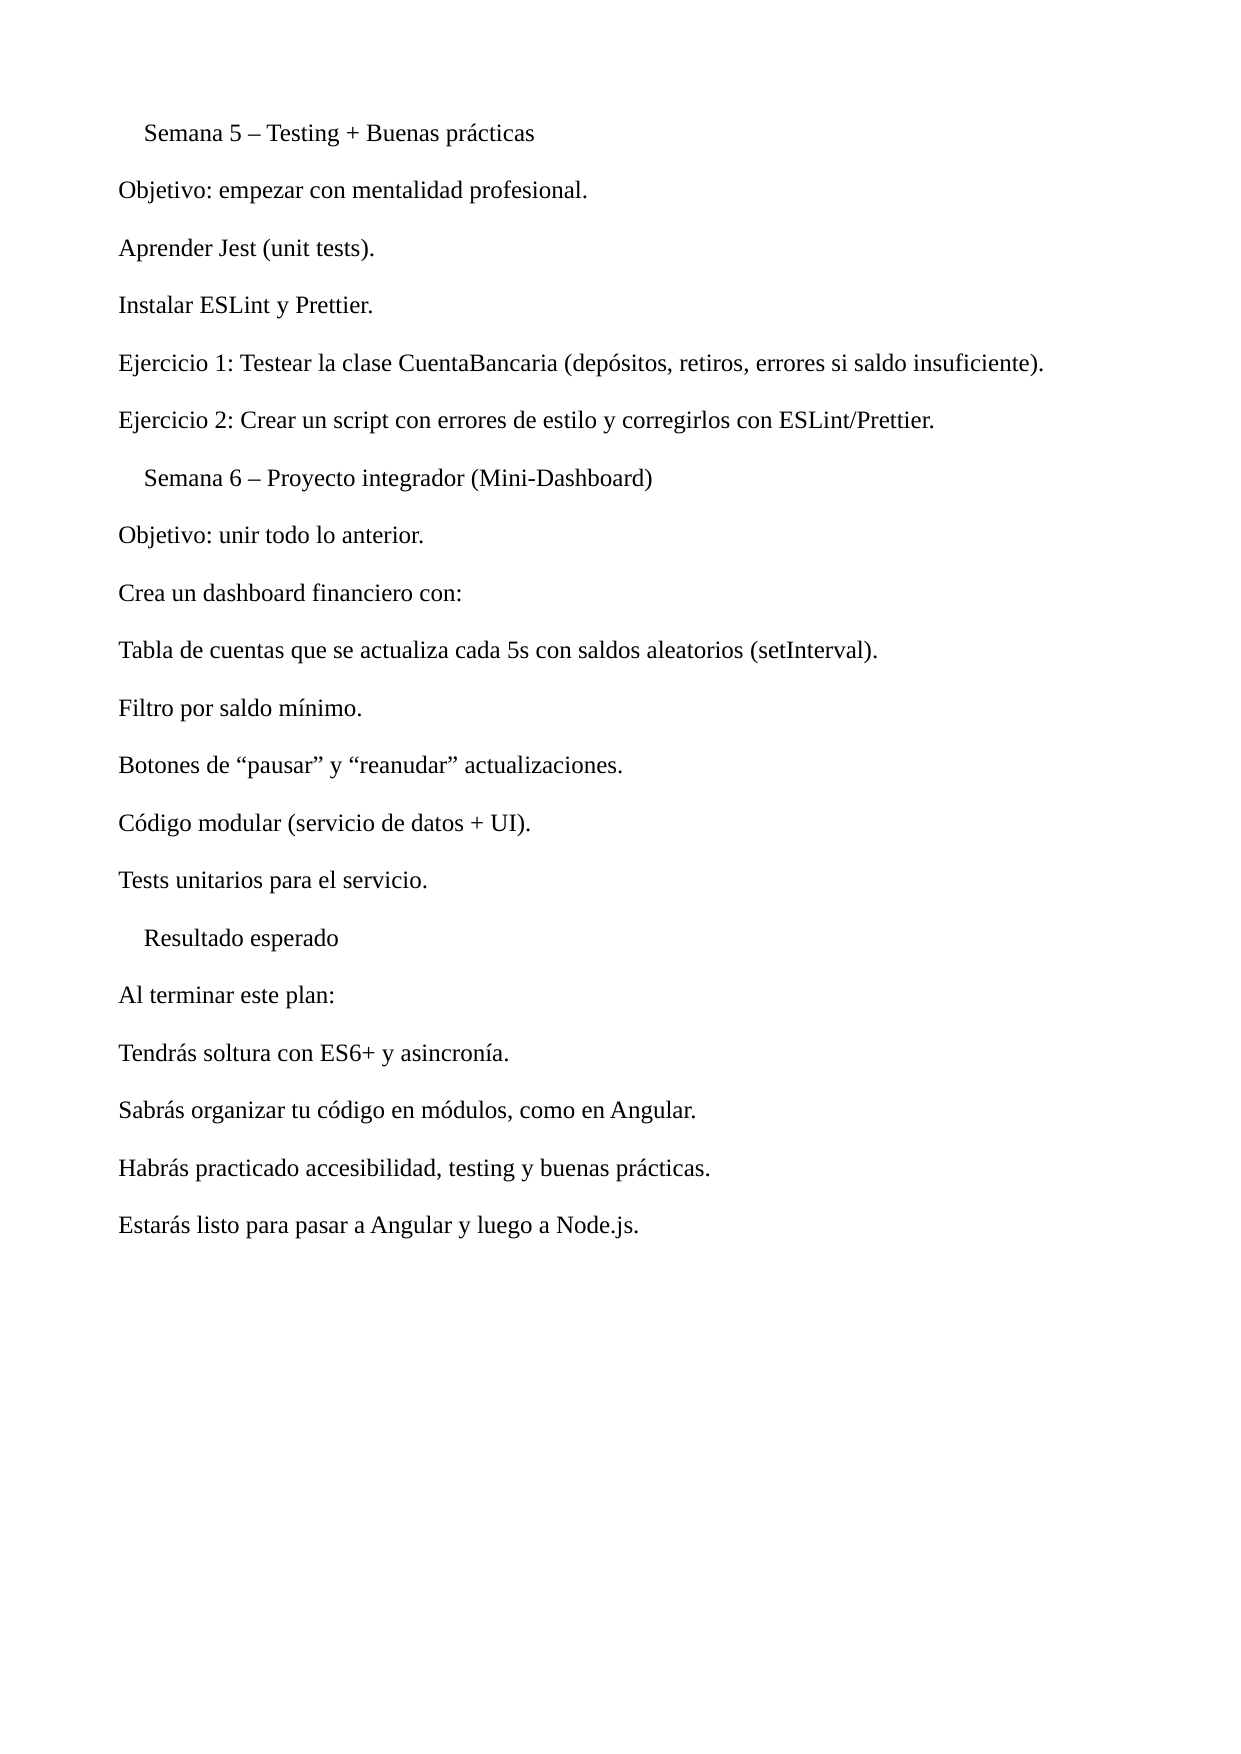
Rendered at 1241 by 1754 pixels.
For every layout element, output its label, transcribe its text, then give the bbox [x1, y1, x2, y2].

text 📌 Semana 5 – Testing + Buenas prácticas Objetivo: empezar con mentalidad profesional. Aprender Jest (unit tests). Instalar ESLint y Prettier. Ejercicio 1: Testear la clase CuentaBancaria (depósitos, retiros, errores si saldo insuficiente). Ejercicio 2: Crear un script con errores de estilo y corregirlos con ESLint/Prettier. 📌 Semana 6 – Proyecto integrador (Mini-Dashboard) Objetivo: unir todo lo anterior. Crea un dashboard financiero con: Tabla de cuentas que se actualiza cada 5s con saldos aleatorios (setInterval). Filtro por saldo mínimo. Botones de “pausar” y “reanudar” actualizaciones. Código modular (servicio de datos + UI). Tests unitarios para el servicio. 🚀 Resultado esperado Al terminar este plan: Tendrás soltura con ES6+ y asincronía. Sabrás organizar tu código en módulos, como en Angular. Habrás practicado accesibilidad, testing y buenas prácticas. Estarás listo para pasar a Angular y luego a Node.js. [118, 118, 1122, 1239]
